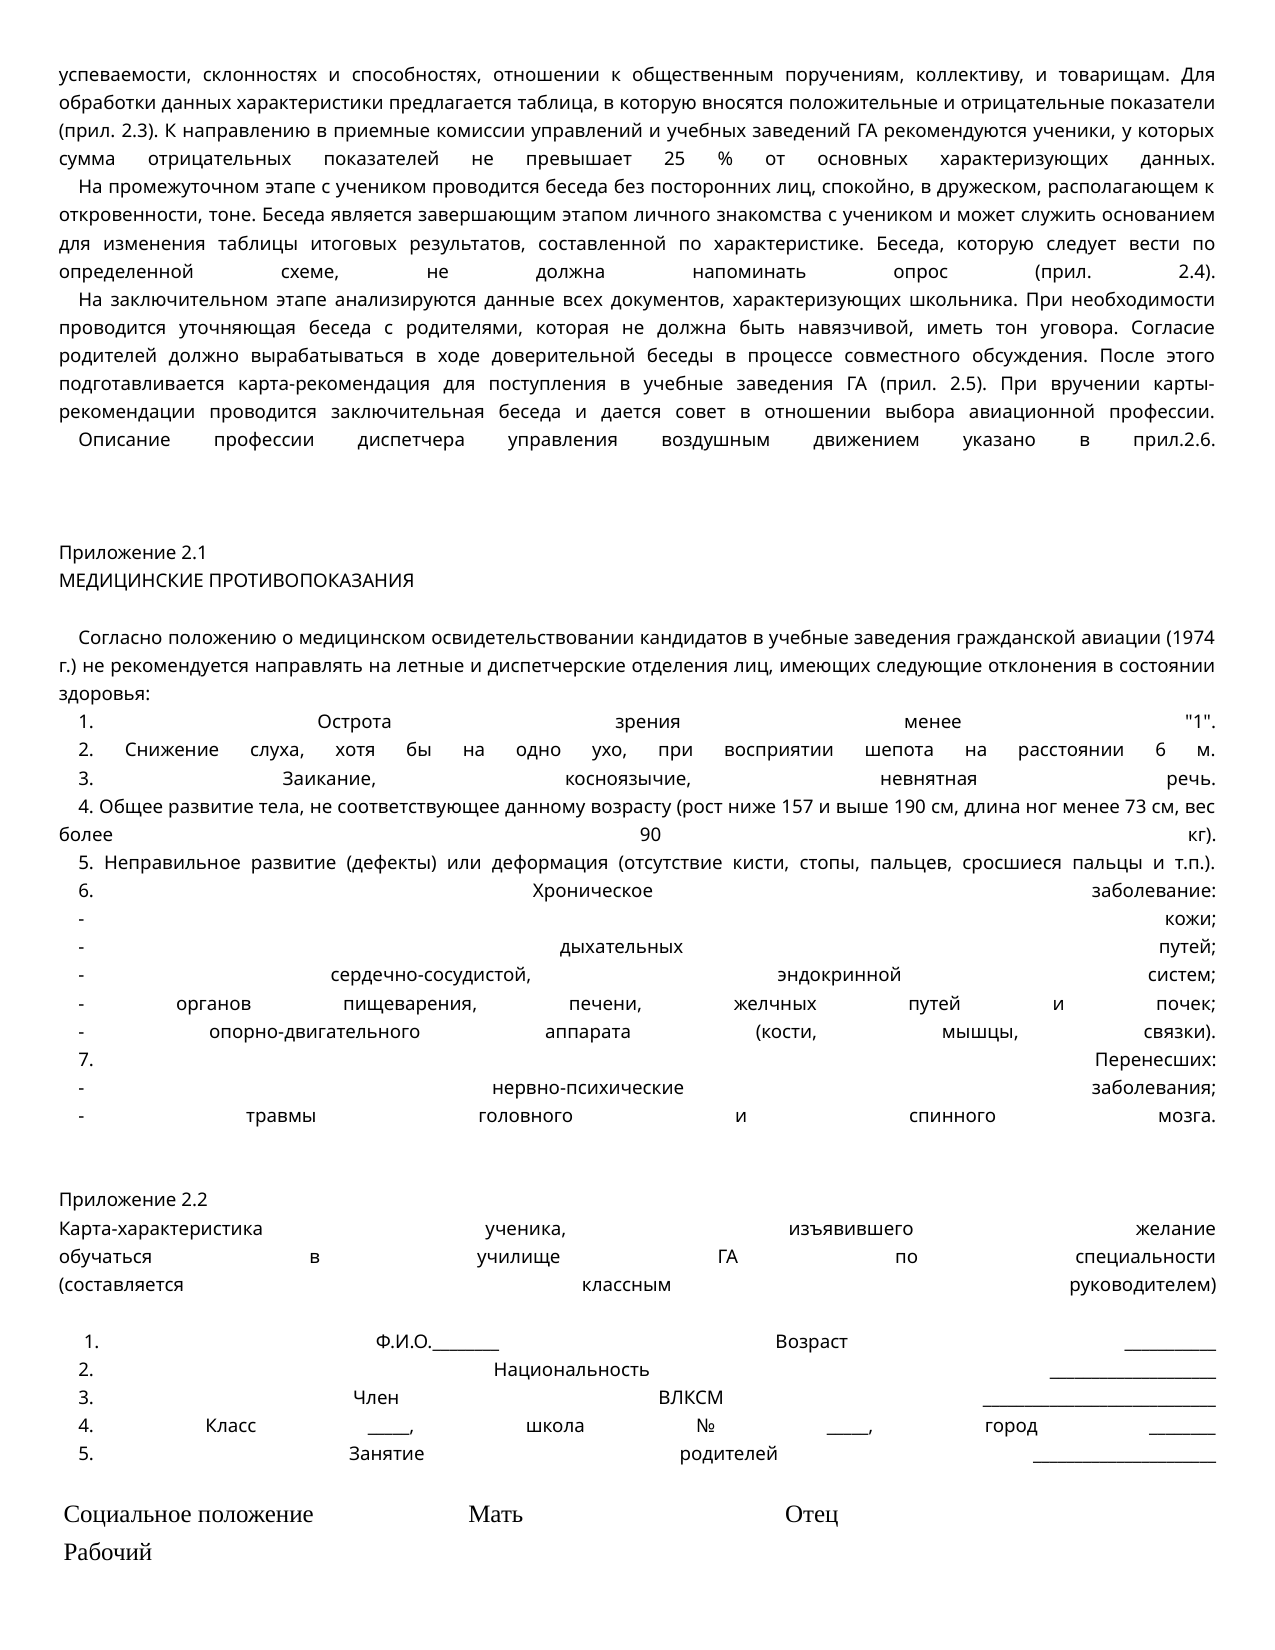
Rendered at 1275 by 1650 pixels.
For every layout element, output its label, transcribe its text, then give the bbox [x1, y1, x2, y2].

text Приложение 2.2 [58, 1184, 1216, 1212]
table_header Отец [780, 1494, 1097, 1532]
table_header Социальное положение [59, 1494, 463, 1532]
table_cell [463, 1532, 780, 1570]
text Приложение 2.1 [58, 537, 1216, 565]
table_cell Рабочий [59, 1532, 463, 1570]
table_cell [780, 1532, 1097, 1570]
text 1. Ф.И.О.________ Возраст ___________ 2. Национальность ____________________ 3. Член ВЛКСМ ____________________________ 4. Класс _____, школа № _____, город ________ 5. Занятие родителей ______________________ [58, 1325, 1216, 1494]
text МЕДИЦИНСКИЕ ПРОТИВОПОКАЗАНИЯ [58, 565, 1216, 593]
text успеваемости, склонностях и способностях, отношении к общественным поручениям, коллективу, и товарищам. Для обработки данных характеристики предлагается таблица, в которую вносятся положительные и отрицательные показатели (прил. 2.3). К направлению в приемные комиссии управлений и учебных заведений ГА рекомендуются ученики, у которых сумма отрицательных показателей не превышает 25 % от основных характеризующих данных. На промежуточном этапе с учеником проводится беседа без посторонних лиц, спокойно, в дружеском, располагающем к откровенности, тоне. Беседа является завершающим этапом личного знакомства с учеником и может служить основанием для изменения таблицы итоговых результатов, составленной по характеристике. Беседа, которую следует вести по определенной схеме, не должна напоминать опрос (прил. 2.4). На заключительном этапе анализируются данные всех документов, характеризующих школьника. При необходимости проводится уточняющая беседа с родителями, которая не должна быть навязчивой, иметь тон уговора. Согласие родителей должно вырабатываться в ходе доверительной беседы в процессе совместного обсуждения. После этого подготавливается карта-рекомендация для поступления в учебные заведения ГА (прил. 2.5). При вручении карты-рекомендации проводится заключительная беседа и дается совет в отношении выбора авиационной профессии. Описание профессии диспетчера управления воздушным движением указано в прил.2.6. [58, 58, 1216, 537]
table_header Мать [463, 1494, 780, 1532]
text Согласно положению о медицинском освидетельствовании кандидатов в учебные заведения гражданской авиации (1974 г.) не рекомендуется направлять на летные и диспетчерские отделения лиц, имеющих следующие отклонения в состоянии здоровья: 1. Острота зрения менее "1". 2. Снижение слуха, хотя бы на одно ухо, при восприятии шепота на расстоянии 6 м. 3. Заикание, косноязычие, невнятная речь. 4. Общее развитие тела, не соответствующее данному возрасту (рост ниже 157 и выше 190 см, длина ног менее 73 см, вес более 90 кг). 5. Неправильное развитие (дефекты) или деформация (отсутствие кисти, стопы, пальцев, сросшиеся пальцы и т.п.). 6. Хроническое заболевание: - кожи; - дыхательных путей; - сердечно-сосудистой, эндокринной систем; - органов пищеварения, печени, желчных путей и почек; - опорно-двигательного аппарата (кости, мышцы, связки). 7. Перенесших: - нервно-психические заболевания; - травмы головного и спинного мозга. [58, 593, 1216, 1184]
text Карта-характеристика ученика, изъявившего желание обучаться в училище ГА по специальности (составляется классным руководителем) [58, 1212, 1216, 1325]
